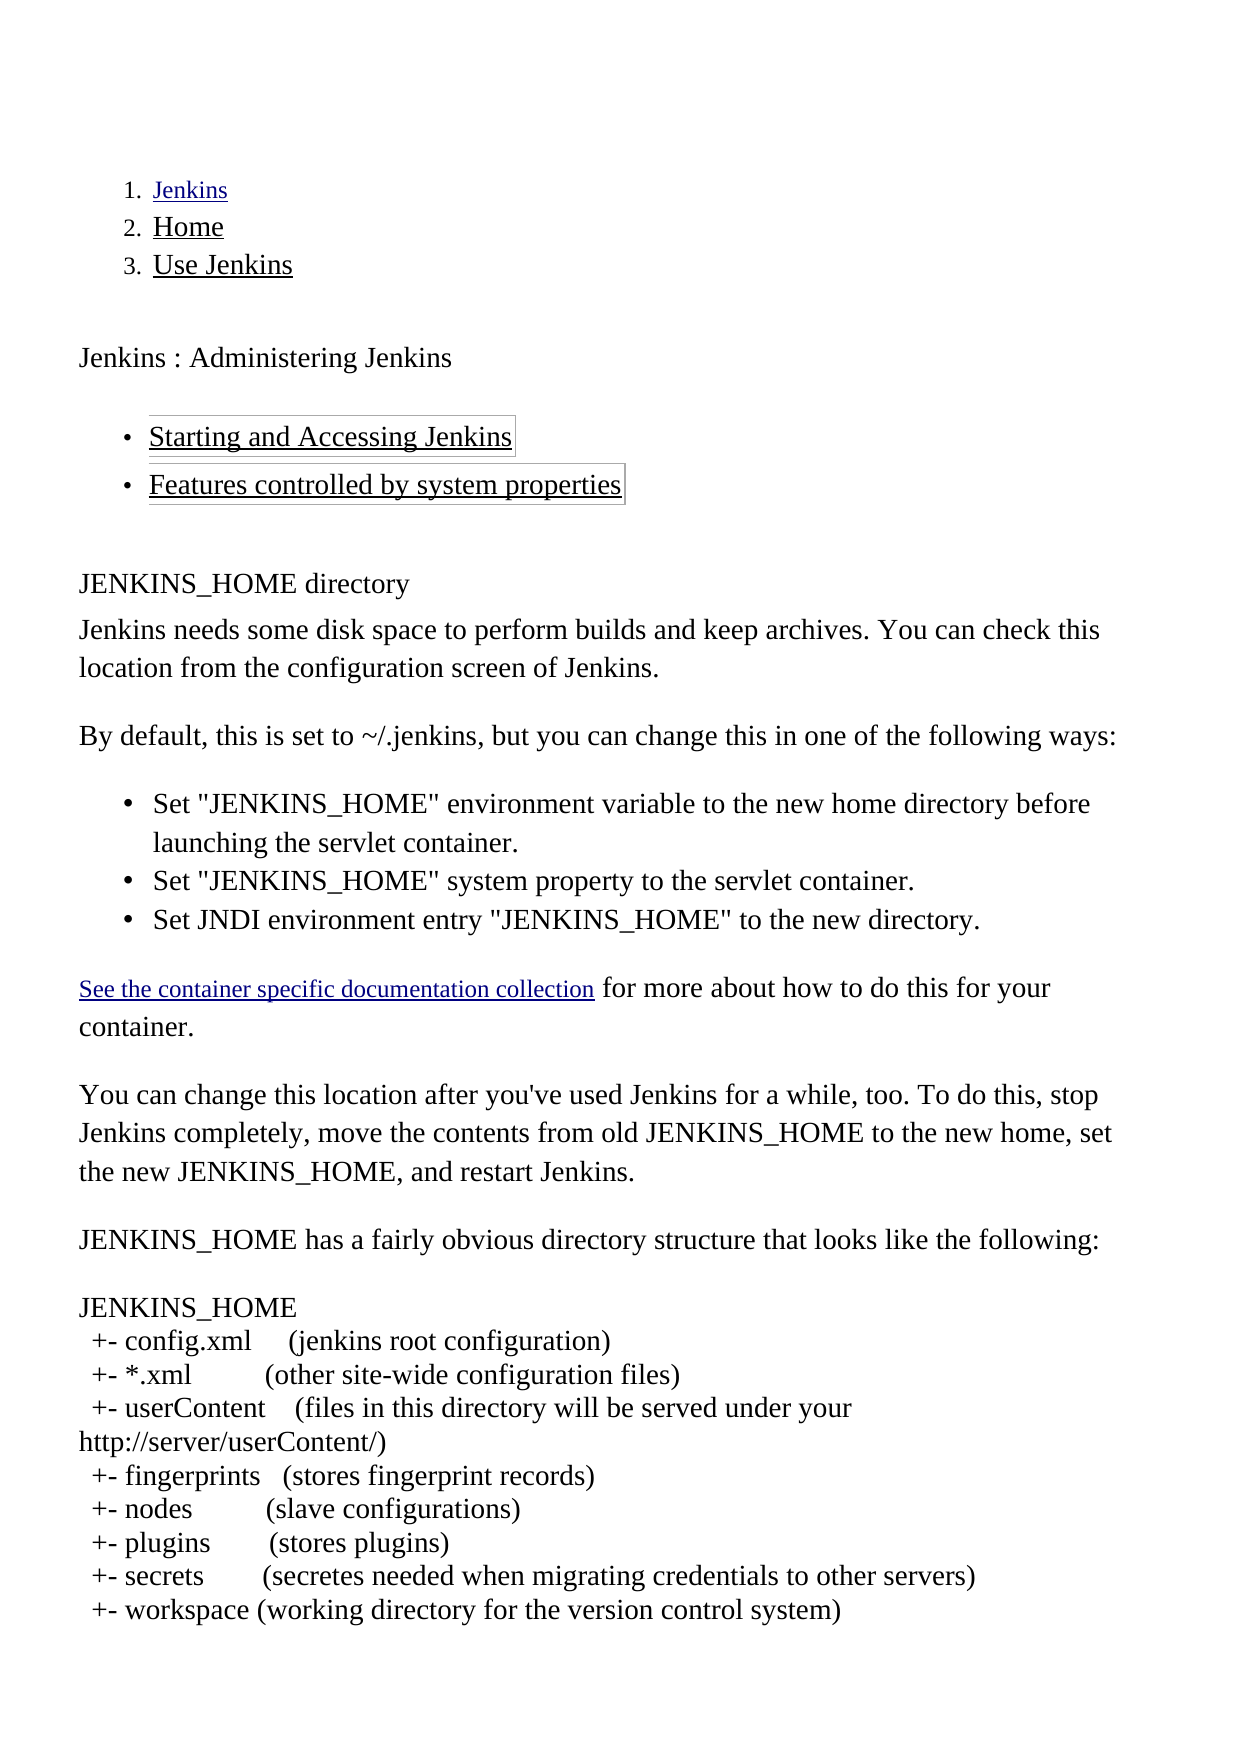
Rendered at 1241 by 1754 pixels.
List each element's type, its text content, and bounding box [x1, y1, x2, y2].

list Starting and Accessing Jenkins [123, 415, 515, 457]
list Use Jenkins [123, 247, 1122, 281]
text +- config.xml (jenkins root configuration) [79, 1323, 1122, 1357]
list Set JNDI environment entry "JENKINS_HOME" to the new directory. [123, 902, 1122, 936]
text +- secrets (secretes needed when migrating credentials to other servers) [79, 1558, 1122, 1592]
text JENKINS_HOME [79, 1290, 1122, 1323]
text +- *.xml (other site-wide configuration files) [79, 1357, 1122, 1391]
list [516, 415, 1122, 457]
list Jenkins [123, 176, 1122, 204]
text You can change this location after you've used Jenkins for a while, too. To do this, stop Jenkins completely, move the contents from old JENKINS_HOME to the new home, set the new JENKINS_HOME, and restart Jenkins. [79, 1077, 1122, 1187]
list Home [123, 209, 1122, 242]
list Set "JENKINS_HOME" environment variable to the new home directory before launching the servlet container. [123, 786, 1122, 858]
text JENKINS_HOME has a fairly obvious directory structure that looks like the following: [79, 1222, 1122, 1256]
text +- plugins (stores plugins) [79, 1525, 1122, 1558]
list Features controlled by system properties [123, 463, 624, 505]
text +- nodes (slave configurations) [79, 1491, 1122, 1525]
text +- userContent (files in this directory will be served under your http://server/userContent/) [79, 1391, 1122, 1458]
subtitle JENKINS_HOME directory [79, 566, 1122, 599]
list [626, 463, 1122, 505]
text Jenkins needs some disk space to perform builds and keep archives. You can check this location from the configuration screen of Jenkins. [79, 612, 1122, 684]
text +- fingerprints (stores fingerprint records) [79, 1458, 1122, 1491]
text By default, this is set to ~/.jenkins, but you can change this in one of the following ways: [79, 718, 1122, 752]
subtitle Jenkins : Administering Jenkins [79, 340, 1122, 374]
text +- workspace (working directory for the version control system) [79, 1592, 1122, 1625]
list Set "JENKINS_HOME" system property to the servlet container. [123, 863, 1122, 897]
text See the container specific documentation collection for more about how to do this for your container. [79, 970, 1122, 1042]
